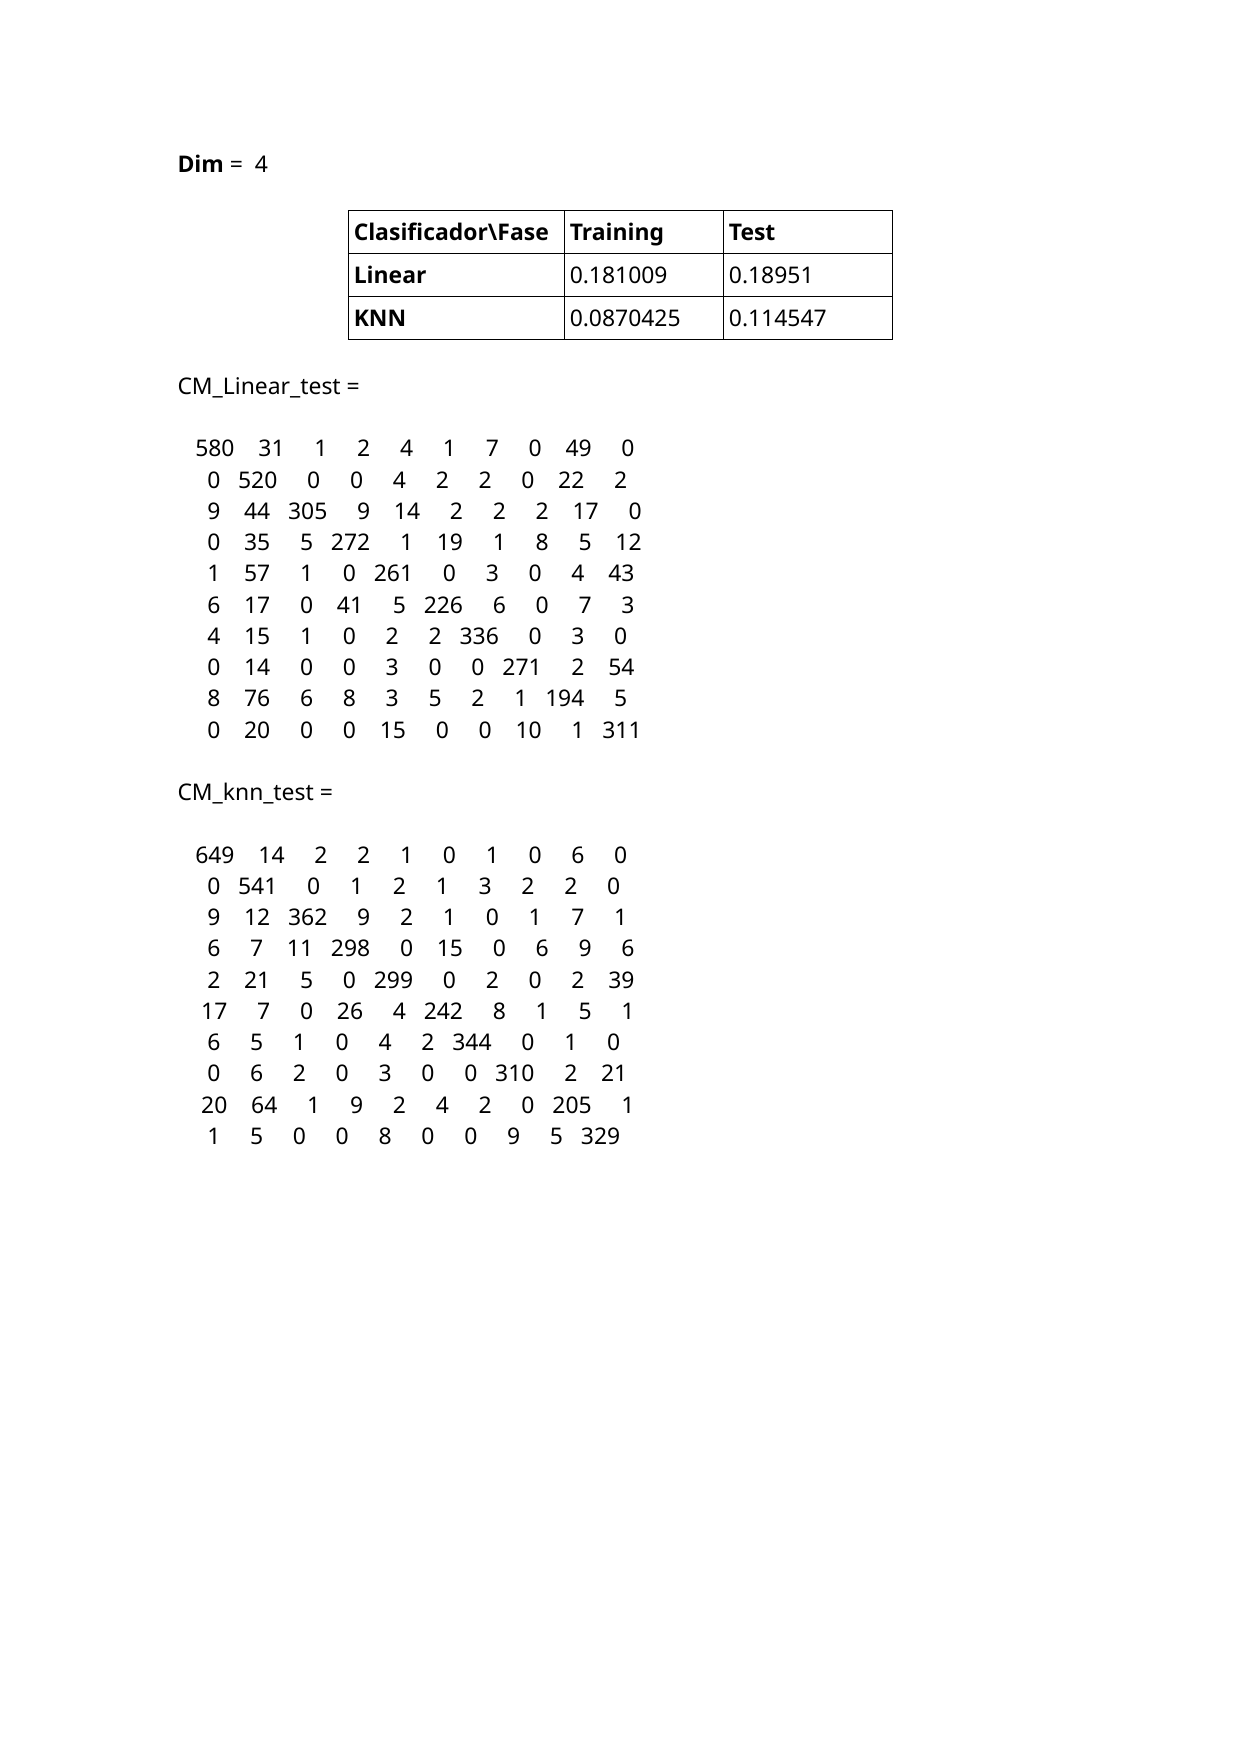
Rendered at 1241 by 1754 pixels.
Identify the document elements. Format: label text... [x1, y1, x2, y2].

text CM_Linear_test = [177, 370, 1063, 401]
table_header Test [724, 211, 892, 253]
text 6 5 1 0 4 2 344 0 1 0 [177, 1026, 1063, 1057]
text 0 20 0 0 15 0 0 10 1 311 [177, 714, 1063, 745]
text 8 76 6 8 3 5 2 1 194 5 [177, 682, 1063, 714]
text 0 14 0 0 3 0 0 271 2 54 [177, 651, 1063, 682]
text 17 7 0 26 4 242 8 1 5 1 [177, 995, 1063, 1026]
text 6 17 0 41 5 226 6 0 7 3 [177, 589, 1063, 620]
table_header Clasificador\Fase [349, 211, 564, 253]
text 20 64 1 9 2 4 2 0 205 1 [177, 1089, 1063, 1120]
table_cell 0.18951 [724, 254, 892, 296]
text 1 57 1 0 261 0 3 0 4 43 [177, 557, 1063, 589]
text 9 12 362 9 2 1 0 1 7 1 [177, 901, 1063, 932]
text 649 14 2 2 1 0 1 0 6 0 [177, 839, 1063, 870]
text 4 15 1 0 2 2 336 0 3 0 [177, 620, 1063, 651]
text 1 5 0 0 8 0 0 9 5 329 [177, 1120, 1063, 1151]
text 6 7 11 298 0 15 0 6 9 6 [177, 932, 1063, 964]
table_cell 0.0870425 [565, 297, 723, 338]
table_cell 0.181009 [565, 254, 723, 296]
text 580 31 1 2 4 1 7 0 49 0 [177, 432, 1063, 464]
text 2 21 5 0 299 0 2 0 2 39 [177, 964, 1063, 995]
table_cell Linear [349, 254, 564, 296]
table_header Training [565, 211, 723, 253]
text 9 44 305 9 14 2 2 2 17 0 [177, 495, 1063, 526]
text 0 520 0 0 4 2 2 0 22 2 [177, 464, 1063, 495]
text 0 541 0 1 2 1 3 2 2 0 [177, 870, 1063, 901]
table_cell KNN [349, 297, 564, 338]
text CM_knn_test = [177, 776, 1063, 807]
text 0 6 2 0 3 0 0 310 2 21 [177, 1057, 1063, 1089]
table_cell 0.114547 [724, 297, 892, 338]
text 0 35 5 272 1 19 1 8 5 12 [177, 526, 1063, 557]
text Dim = 4 [177, 148, 1063, 179]
